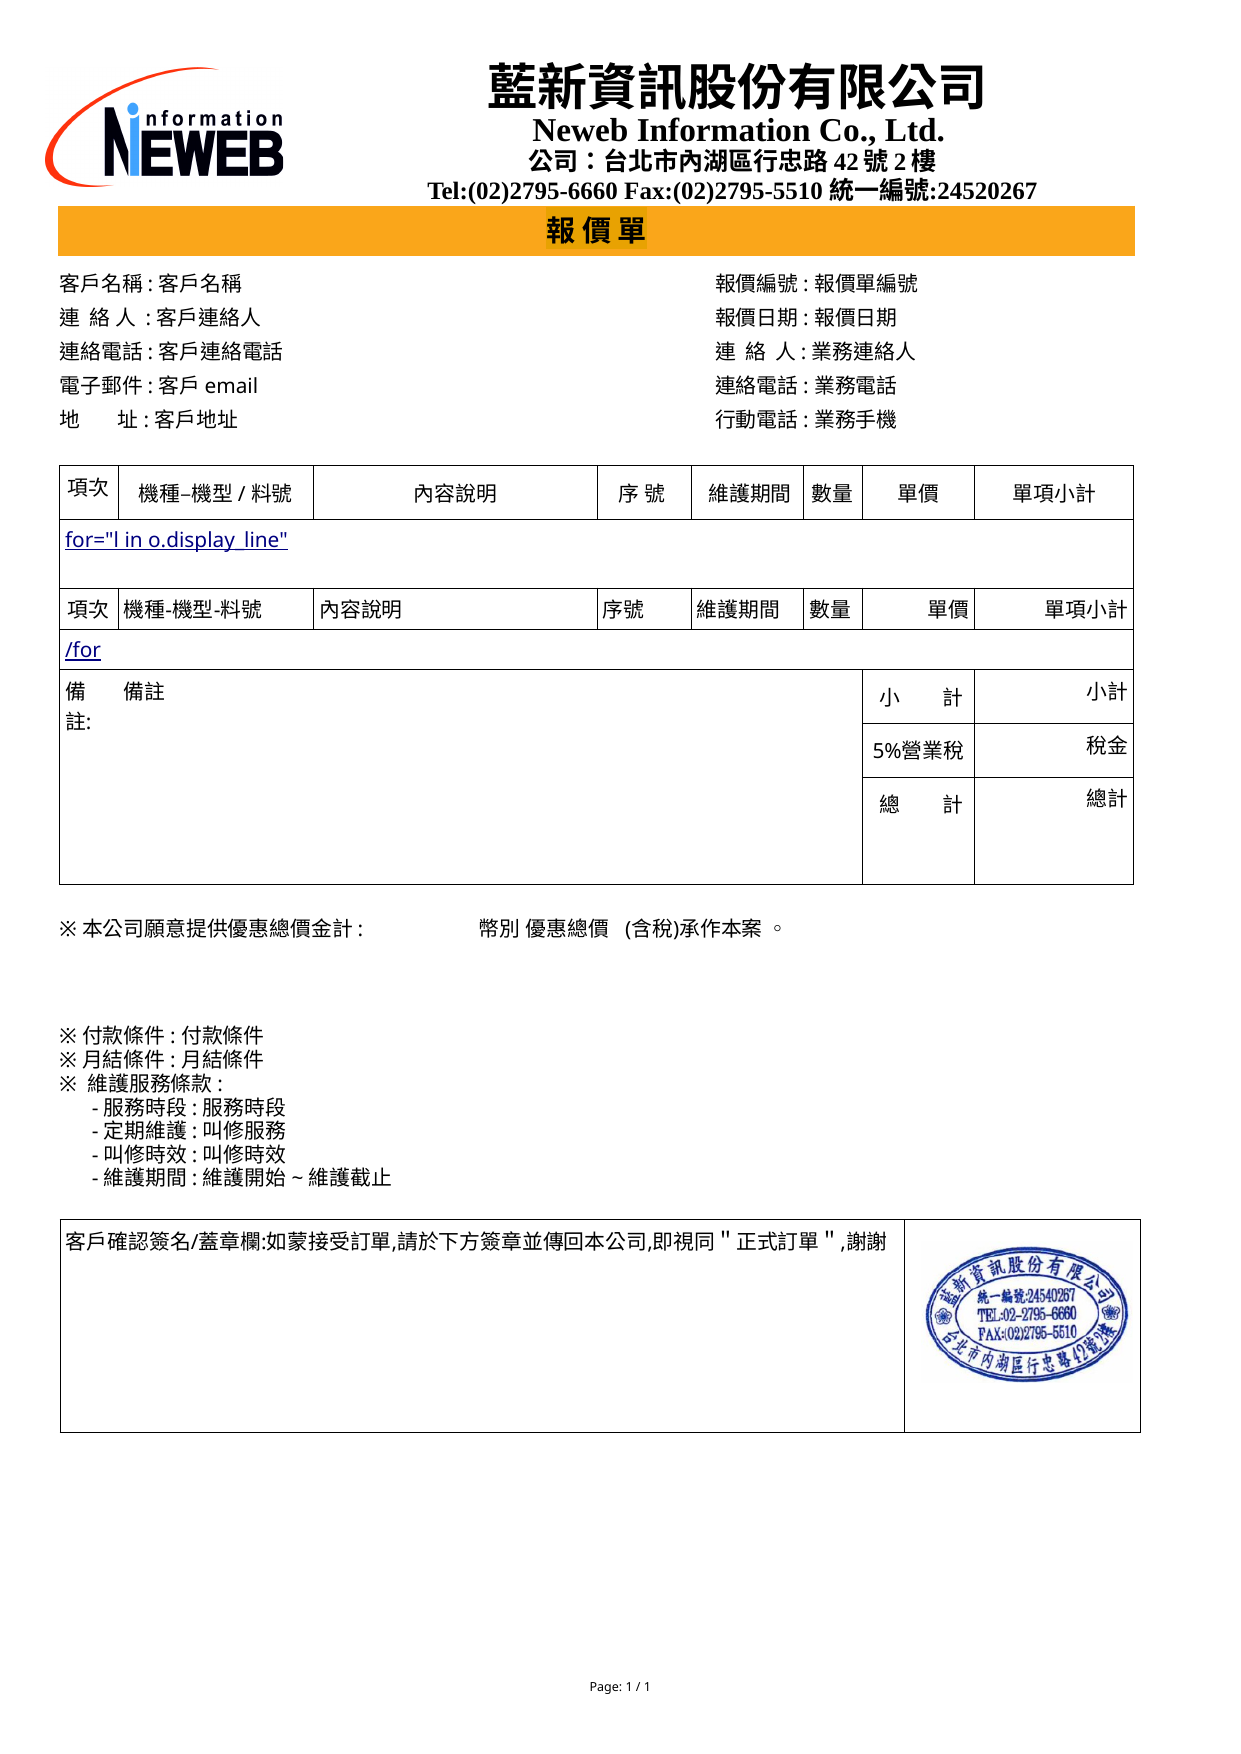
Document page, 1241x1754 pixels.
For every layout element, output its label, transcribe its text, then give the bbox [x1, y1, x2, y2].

table_cell 5%營業稅 [863, 724, 974, 777]
table_header 機種–機型 / 料號 [119, 466, 313, 519]
picture [45, 67, 284, 187]
table_cell 小計 [975, 670, 1133, 723]
text ※ 付款條件 : 付款條件 [59, 1025, 1181, 1049]
table_header 客戶確認簽名/蓋章欄:如蒙接受訂單,請於下方簽章並傳回本公司,即視同＂正式訂單＂,謝謝 [61, 1220, 904, 1432]
table_cell 備註: [60, 670, 118, 883]
table_cell 備註 [118, 670, 862, 883]
text - 維護期間 : 維護開始 ~ 維護截止 [59, 1167, 1181, 1191]
table_cell for="l in o.display_line" [60, 520, 1133, 587]
table_cell 電子郵件 : 客戶email [60, 369, 715, 403]
text ※ 維護服務條款 : [59, 1072, 1181, 1096]
table_cell 連絡電話 : 客戶連絡電話 [60, 335, 715, 369]
table_header 幣別 優惠總價 [366, 912, 609, 999]
table_header 項次 [60, 466, 118, 519]
table_header 內容說明 [314, 466, 597, 519]
table_cell 項次 [60, 589, 118, 629]
table_cell 稅金 [975, 724, 1133, 777]
table_cell 小 計 [863, 670, 974, 723]
table_header (含稅)承作本案 ◦ [609, 912, 1134, 999]
text 公司：台北市內湖區行忠路42號2樓 [284, 148, 1181, 177]
table_cell /for [60, 630, 1133, 669]
text - 服務時段 : 服務時段 [59, 1096, 1181, 1120]
table_cell 內容說明 [314, 589, 597, 629]
table_cell 序號 [598, 589, 691, 629]
table_header 報價編號 : 報價單編號 [715, 268, 1134, 302]
table_cell 地 址 : 客戶地址 [60, 403, 715, 437]
table_cell 報價日期 : 報價日期 [715, 302, 1134, 335]
table_cell 連 絡 人 : 客戶連絡人 [60, 302, 715, 335]
text 藍新資訊股份有限公司 [59, 59, 1181, 117]
table_cell 連 絡 人 : 業務連絡人 [715, 335, 1134, 369]
table_cell 機種-機型-料號 [119, 589, 313, 629]
table_header 報 價 單 [60, 207, 1133, 254]
text ※ 月結條件 : 月結條件 [59, 1049, 1181, 1072]
table_cell 連絡電話 : 業務電話 [715, 369, 1134, 403]
table_cell 行動電話 : 業務手機 [715, 403, 1134, 437]
table_cell 總 計 [863, 778, 974, 883]
text - 定期維護 : 叫修服務 [59, 1120, 1181, 1143]
table_cell 維護期間 [692, 589, 803, 629]
table_cell 單項小計 [975, 589, 1133, 629]
text - 叫修時效 : 叫修時效 [59, 1143, 1181, 1167]
table_header ※ 本公司願意提供優惠總價金計 : [59, 912, 366, 999]
table_cell 總計 [975, 778, 1133, 883]
table_header 客戶名稱 : 客戶名稱 [60, 268, 715, 302]
table_cell 數量 [804, 589, 862, 629]
table_header 維護期間 [692, 466, 803, 519]
table_header 單項小計 [975, 466, 1133, 519]
table_header [905, 1220, 1140, 1432]
table_header 數量 [804, 466, 862, 519]
table_header 單價 [863, 466, 974, 519]
picture [913, 1241, 1133, 1383]
text Neweb Information Co., Ltd. [284, 117, 1181, 148]
text Tel:(02)2795-6660 Fax:(02)2795-5510 統一編號:24520267 [59, 177, 1181, 206]
table_header 序 號 [598, 466, 691, 519]
table_cell 單價 [863, 589, 974, 629]
